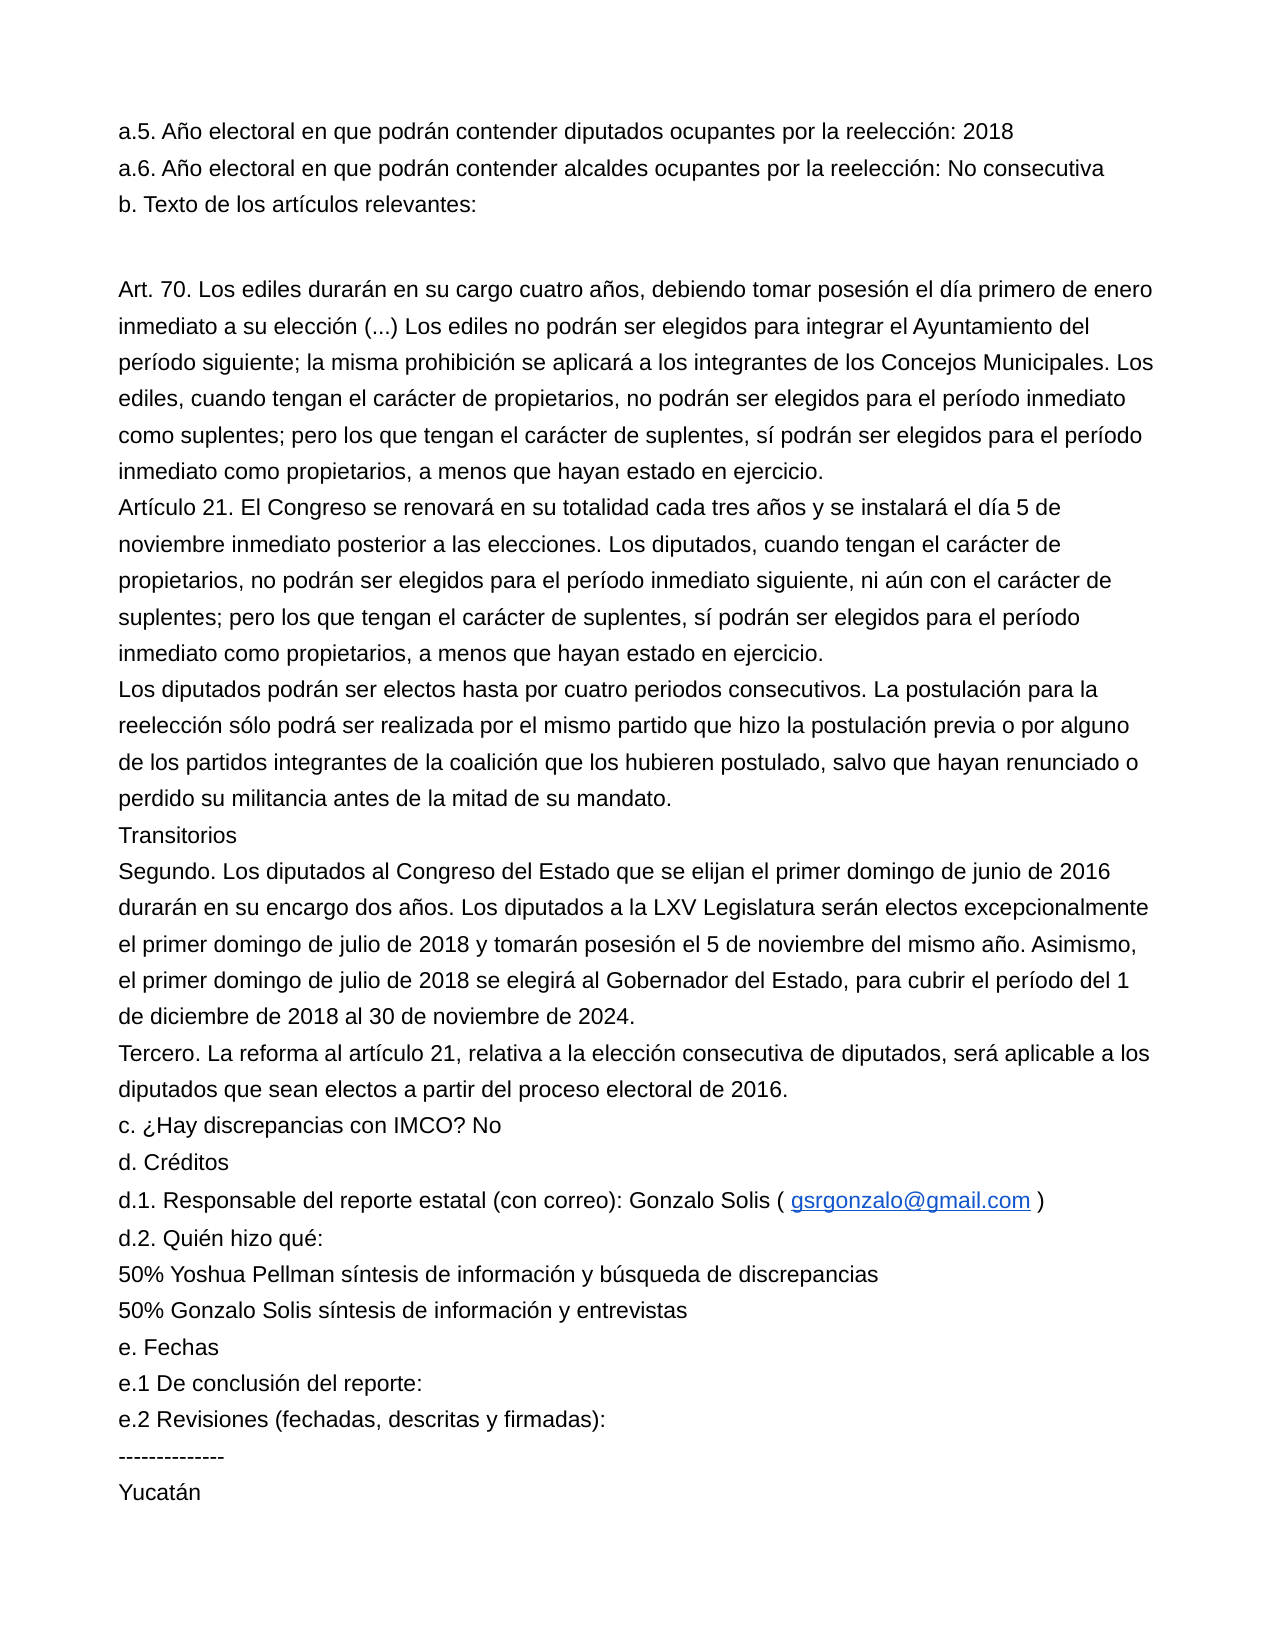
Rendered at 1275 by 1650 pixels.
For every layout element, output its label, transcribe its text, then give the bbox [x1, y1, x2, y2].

text d.1. Responsable del reporte estatal (con correo): Gonzalo Solis ( gsrgonzalo@gmail.com ) [118, 1185, 1157, 1214]
text c. ¿Hay discrepancias con IMCO? No [118, 1112, 1157, 1139]
text Tercero. La reforma al artículo 21, relativa a la elección consecutiva de diputados, será aplicable a los diputados que sean electos a partir del proceso electoral de 2016. [118, 1040, 1157, 1102]
text a.6. Año electoral en que podrán contender alcaldes ocupantes por la reelección: No consecutiva [118, 154, 1157, 181]
text d. Créditos [118, 1149, 1157, 1175]
text Art. 70. Los ediles durarán en su cargo cuatro años, debiendo tomar posesión el día primero de enero inmediato a su elección (...) Los ediles no podrán ser elegidos para integrar el Ayuntamiento del período siguiente; la misma prohibición se aplicará a los integrantes de los Concejos Municipales. Los ediles, cuando tengan el carácter de propietarios, no podrán ser elegidos para el período inmediato como suplentes; pero los que tengan el carácter de suplentes, sí podrán ser elegidos para el período inmediato como propietarios, a menos que hayan estado en ejercicio. [118, 276, 1157, 484]
text Yucatán [118, 1479, 1157, 1506]
text -------------- [118, 1443, 1157, 1469]
text d.2. Quién hizo qué: [118, 1225, 1157, 1251]
text 50% Gonzalo Solis síntesis de información y entrevistas [118, 1297, 1157, 1324]
text e. Fechas [118, 1334, 1157, 1360]
text Los diputados podrán ser electos hasta por cuatro periodos consecutivos. La postulación para la reelección sólo podrá ser realizada por el mismo partido que hizo la postulación previa o por alguno de los partidos integrantes de la coalición que los hubieren postulado, salvo que hayan renunciado o perdido su militancia antes de la mitad de su mandato. [118, 676, 1157, 812]
text a.5. Año electoral en que podrán contender diputados ocupantes por la reelección: 2018 [118, 118, 1157, 144]
text e.2 Revisiones (fechadas, descritas y firmadas): [118, 1406, 1157, 1433]
text 50% Yoshua Pellman síntesis de información y búsqueda de discrepancias [118, 1261, 1157, 1287]
text Artículo 21. El Congreso se renovará en su totalidad cada tres años y se instalará el día 5 de noviembre inmediato posterior a las elecciones. Los diputados, cuando tengan el carácter de propietarios, no podrán ser elegidos para el período inmediato siguiente, ni aún con el carácter de suplentes; pero los que tengan el carácter de suplentes, sí podrán ser elegidos para el período inmediato como propietarios, a menos que hayan estado en ejercicio. [118, 494, 1157, 666]
text Segundo. Los diputados al Congreso del Estado que se elijan el primer domingo de junio de 2016 durarán en su encargo dos años. Los diputados a la LXV Legislatura serán electos excepcionalmente el primer domingo de julio de 2018 y tomarán posesión el 5 de noviembre del mismo año. Asimismo, el primer domingo de julio de 2018 se elegirá al Gobernador del Estado, para cubrir el período del 1 de diciembre de 2018 al 30 de noviembre de 2024. [118, 858, 1157, 1030]
text Transitorios [118, 822, 1157, 848]
text b. Texto de los artículos relevantes: [118, 191, 1157, 217]
text e.1 De conclusión del reporte: [118, 1370, 1157, 1396]
